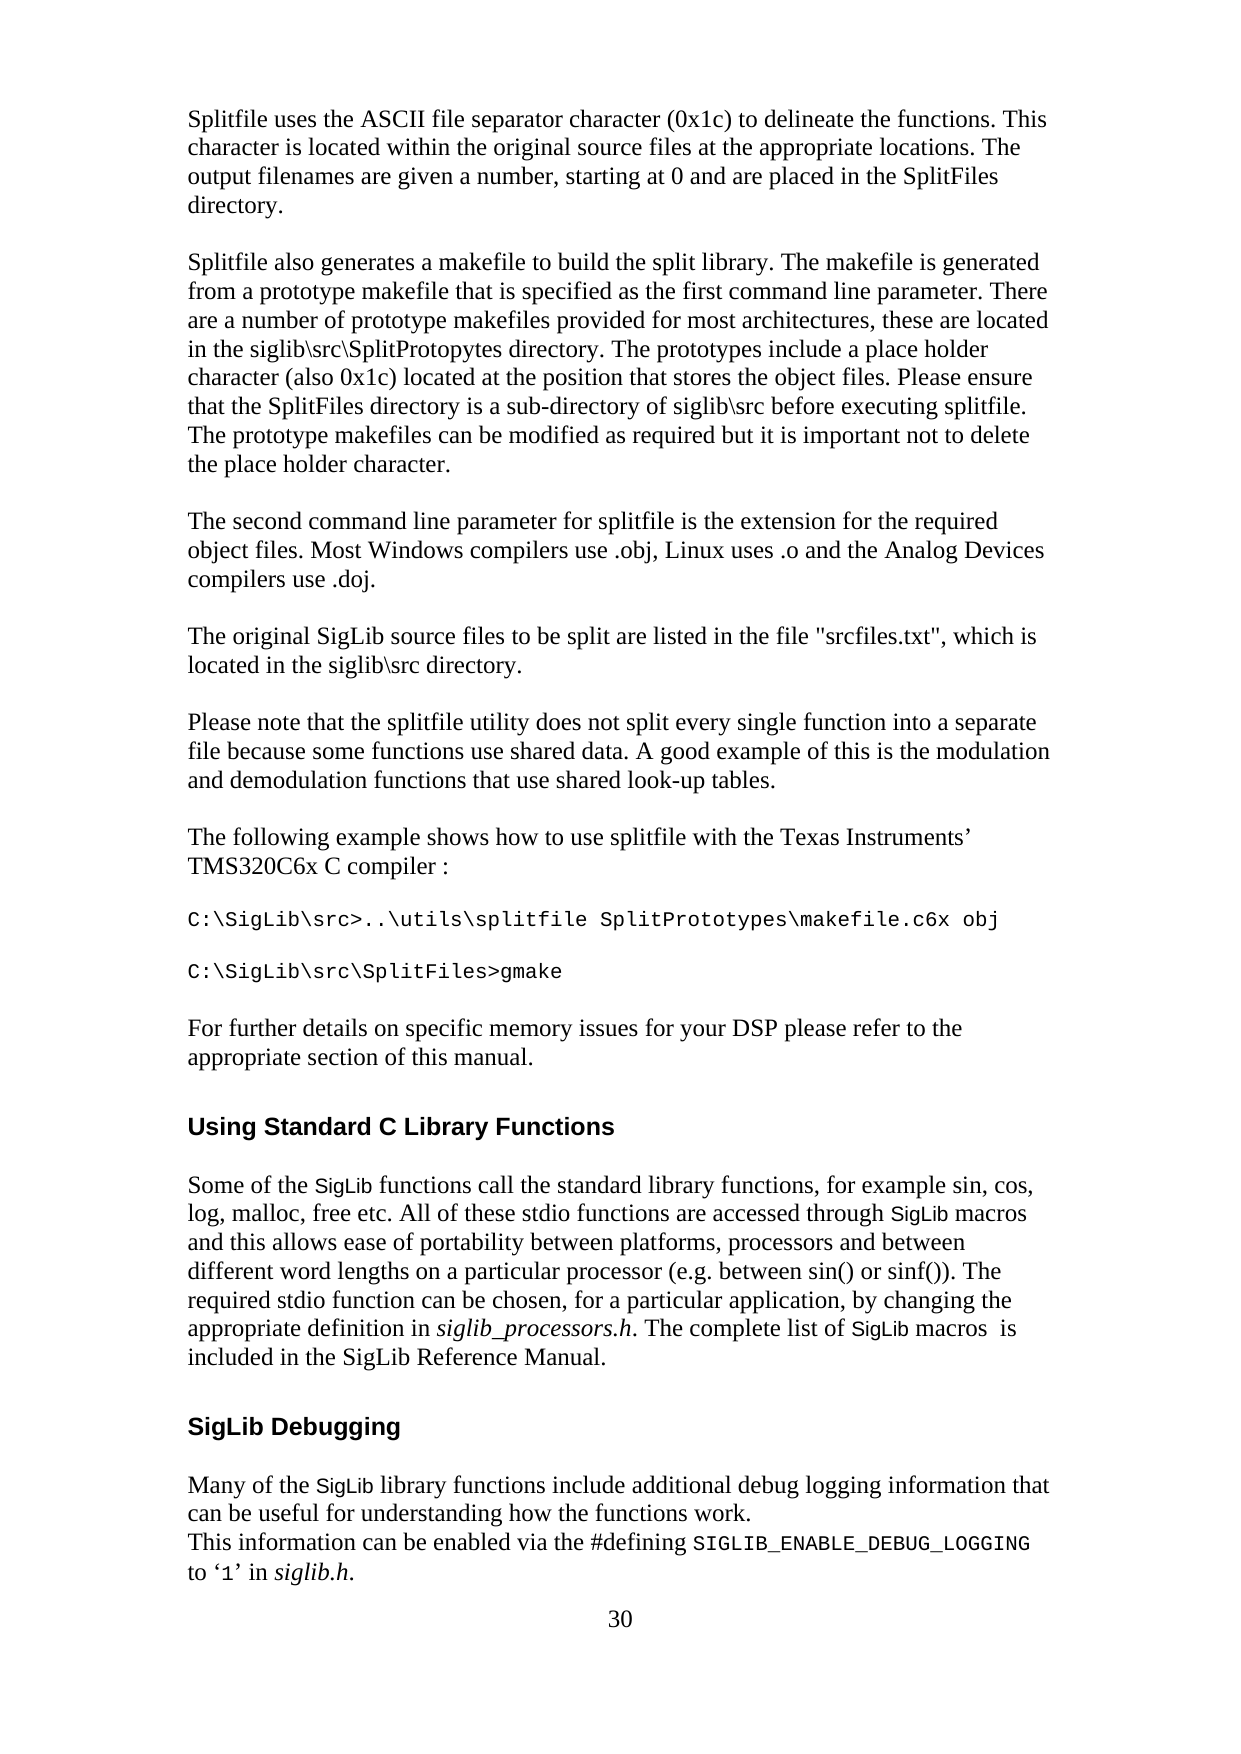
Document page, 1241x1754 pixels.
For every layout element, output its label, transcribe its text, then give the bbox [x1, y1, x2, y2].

text For further details on specific memory issues for your DSP please refer to the appropriate section of this manual. [187, 1013, 1053, 1071]
text C:\SigLib\src\SplitFiles>gmake [187, 961, 1053, 985]
text Many of the SigLib library functions include additional debug logging information that can be useful for understanding how the functions work. [187, 1470, 1053, 1527]
text Splitfile uses the ASCII file separator character (0x1c) to delineate the functions. This character is located within the original source files at the appropriate locations. The output filenames are given a number, starting at 0 and are placed in the SplitFiles directory. [187, 104, 1053, 219]
text This information can be enabled via the #defining SIGLIB_ENABLE_DEBUG_LOGGING to ‘1’ in siglib.h. [187, 1527, 1053, 1586]
subtitle Using Standard C Library Functions [187, 1112, 1053, 1141]
text Some of the SigLib functions call the standard library functions, for example sin, cos, log, malloc, free etc. All of these stdio functions are accessed through SigLib macros and this allows ease of portability between platforms, processors and between different word lengths on a particular processor (e.g. between sin() or sinf()). The required stdio function can be chosen, for a particular application, by changing the appropriate definition in siglib_processors.h. The complete list of SigLib macros is included in the SigLib Reference Manual. [187, 1170, 1053, 1371]
text The following example shows how to use splitfile with the Texas Instruments’ TMS320C6x C compiler : [187, 822, 1053, 880]
text The original SigLib source files to be split are listed in the file "srcfiles.txt", which is located in the siglib\src directory. [187, 621, 1053, 679]
text The second command line parameter for splitfile is the extension for the required object files. Most Windows compilers use .obj, Linux uses .o and the Analog Devices compilers use .doj. [187, 506, 1053, 592]
subtitle SigLib Debugging [187, 1412, 1053, 1441]
text Please note that the splitfile utility does not split every single function into a separate file because some functions use shared data. A good example of this is the modulation and demodulation functions that use shared look-up tables. [187, 707, 1053, 794]
text C:\SigLib\src>..\utils\splitfile SplitPrototypes\makefile.c6x obj [187, 909, 1053, 932]
text Splitfile also generates a makefile to build the split library. The makefile is generated from a prototype makefile that is specified as the first command line parameter. There are a number of prototype makefiles provided for most architectures, these are located in the siglib\src\SplitProtopytes directory. The prototypes include a place holder character (also 0x1c) located at the position that stores the object files. Please ensure that the SplitFiles directory is a sub-directory of siglib\src before executing splitfile. The prototype makefiles can be modified as required but it is important not to delete the place holder character. [187, 247, 1053, 477]
